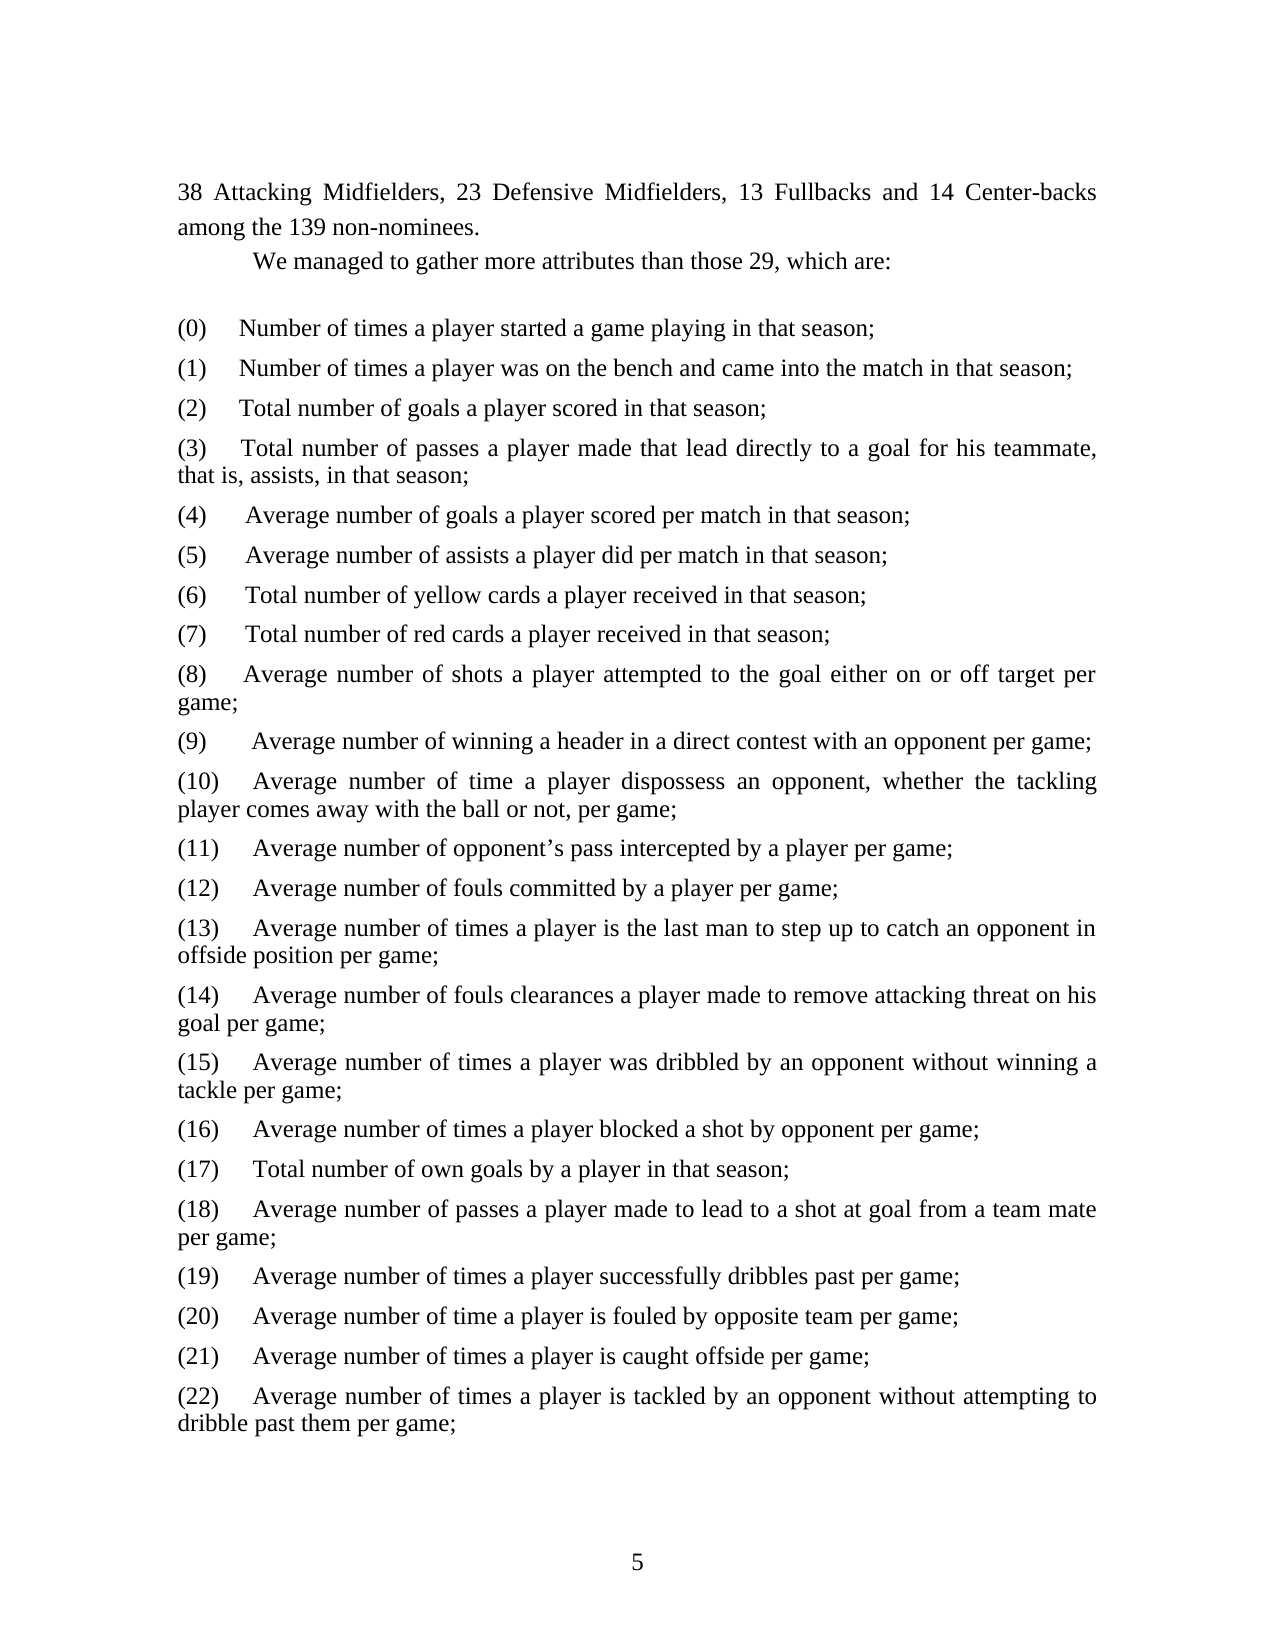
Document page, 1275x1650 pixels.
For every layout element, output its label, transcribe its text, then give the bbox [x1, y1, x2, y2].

list Average number of goals a player scored per match in that season; [177, 502, 1098, 529]
list Average number of times a player is the last man to step up to catch an opponent in offside position per game; [177, 914, 1098, 969]
list Average number of times a player blocked a shot by opponent per game; [177, 1116, 1098, 1143]
list Average number of fouls clearances a player made to remove attacking threat on his goal per game; [177, 982, 1098, 1036]
list Total number of yellow cards a player received in that season; [177, 581, 1098, 608]
list Average number of times a player is tackled by an opponent without attempting to dribble past them per game; [177, 1382, 1098, 1437]
list Average number of time a player dispossess an opponent, whether the tackling player comes away with the ball or not, per game; [177, 768, 1098, 822]
list Average number of passes a player made to lead to a shot at goal from a team mate per game; [177, 1196, 1098, 1250]
list Average number of fouls committed by a player per game; [177, 875, 1098, 902]
list Average number of times a player successfully dribbles past per game; [177, 1263, 1098, 1290]
list Average number of times a player is caught offside per game; [177, 1342, 1098, 1370]
list Average number of shots a player attempted to the goal either on or off target per game; [177, 661, 1098, 716]
list Total number of own goals by a player in that season; [177, 1156, 1098, 1183]
list Average number of winning a header in a direct contest with an opponent per game; [177, 728, 1098, 755]
text We managed to gather more attributes than those 29, which are: [177, 246, 1098, 275]
list Total number of goals a player scored in that season; [177, 395, 1098, 422]
text 38 Attacking Midfielders, 23 Defensive Midfielders, 13 Fullbacks and 14 Center-backs among the 139 non-nominees. [177, 177, 1098, 240]
list Number of times a player started a game playing in that season; [177, 315, 1098, 342]
list Total number of passes a player made that lead directly to a goal for his teammate, that is, assists, in that season; [177, 434, 1098, 489]
list Average number of opponent’s pass intercepted by a player per game; [177, 835, 1098, 862]
list Total number of red cards a player received in that season; [177, 621, 1098, 648]
list Average number of times a player was dribbled by an opponent without winning a tackle per game; [177, 1049, 1098, 1104]
list Number of times a player was on the bench and came into the match in that season; [177, 355, 1098, 382]
list Average number of assists a player did per match in that season; [177, 541, 1098, 569]
list Average number of time a player is fouled by opposite team per game; [177, 1303, 1098, 1330]
